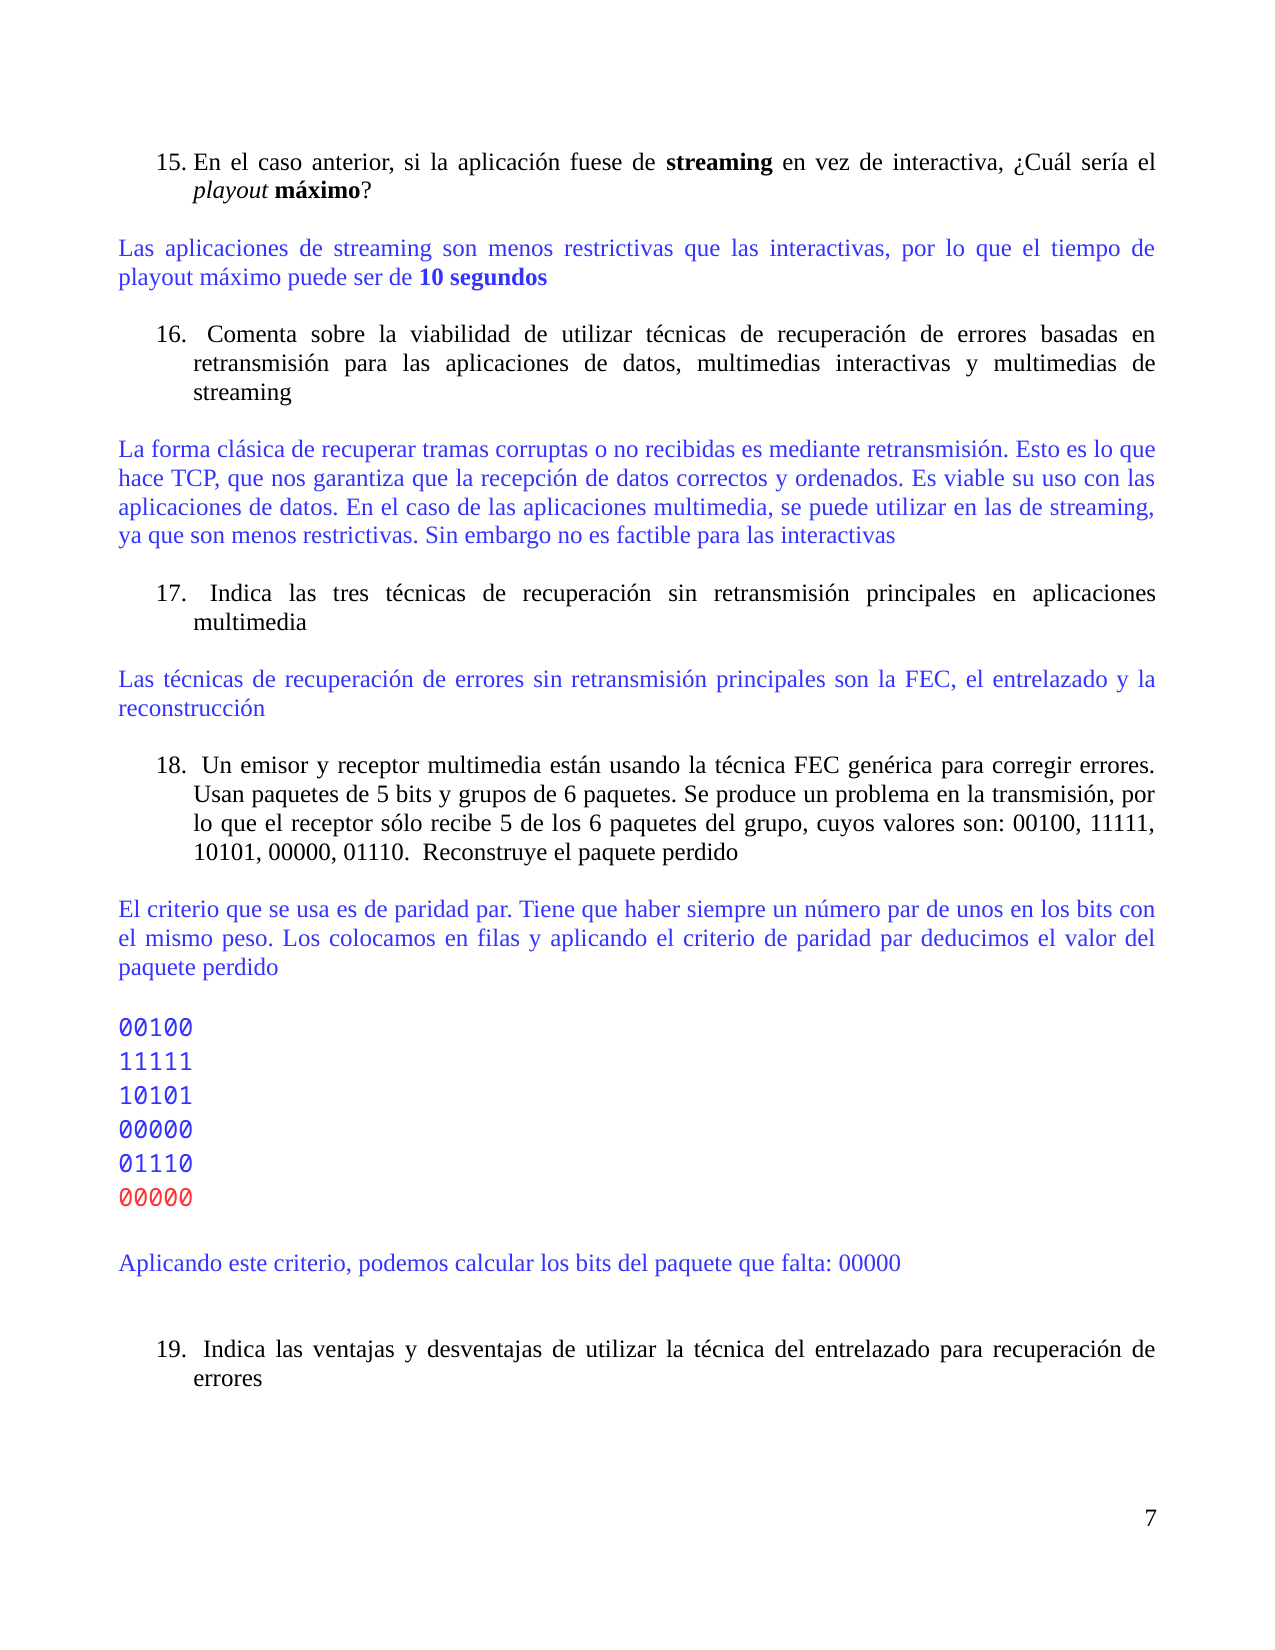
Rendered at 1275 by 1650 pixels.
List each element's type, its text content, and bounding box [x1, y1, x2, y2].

text La forma clásica de recuperar tramas corruptas o no recibidas es mediante retransmisión. Esto es lo que hace TCP, que nos garantiza que la recepción de datos correctos y ordenados. Es viable su uso con las aplicaciones de datos. En el caso de las aplicaciones multimedia, se puede utilizar en las de streaming, ya que son menos restrictivas. Sin embargo no es factible para las interactivas [118, 434, 1157, 549]
text 11111 [118, 1043, 1157, 1077]
text 00000 [118, 1180, 1157, 1214]
list Indica las ventajas y desventajas de utilizar la técnica del entrelazado para recuperación de errores [156, 1334, 1157, 1392]
text 01110 [118, 1146, 1157, 1180]
text 00100 [118, 1009, 1157, 1043]
list Comenta sobre la viabilidad de utilizar técnicas de recuperación de errores basadas en retransmisión para las aplicaciones de datos, multimedias interactivas y multimedias de streaming [156, 319, 1157, 406]
text El criterio que se usa es de paridad par. Tiene que haber siempre un número par de unos en los bits con el mismo peso. Los colocamos en filas y aplicando el criterio de paridad par deducimos el valor del paquete perdido [118, 894, 1157, 981]
text Las técnicas de recuperación de errores sin retransmisión principales son la FEC, el entrelazado y la reconstrucción [118, 664, 1157, 722]
list Un emisor y receptor multimedia están usando la técnica FEC genérica para corregir errores. Usan paquetes de 5 bits y grupos de 6 paquetes. Se produce un problema en la transmisión, por lo que el receptor sólo recibe 5 de los 6 paquetes del grupo, cuyos valores son: 00100, 11111, 10101, 00000, 01110. Reconstruye el paquete perdido [156, 751, 1157, 866]
text 00000 [118, 1112, 1157, 1146]
list En el caso anterior, si la aplicación fuese de streaming en vez de interactiva, ¿Cuál sería el playout máximo? [156, 147, 1157, 204]
text Las aplicaciones de streaming son menos restrictivas que las interactivas, por lo que el tiempo de playout máximo puede ser de 10 segundos [118, 233, 1157, 291]
text 10101 [118, 1077, 1157, 1112]
text Aplicando este criterio, podemos calcular los bits del paquete que falta: 00000 [118, 1248, 1157, 1277]
list Indica las tres técnicas de recuperación sin retransmisión principales en aplicaciones multimedia [156, 578, 1157, 636]
